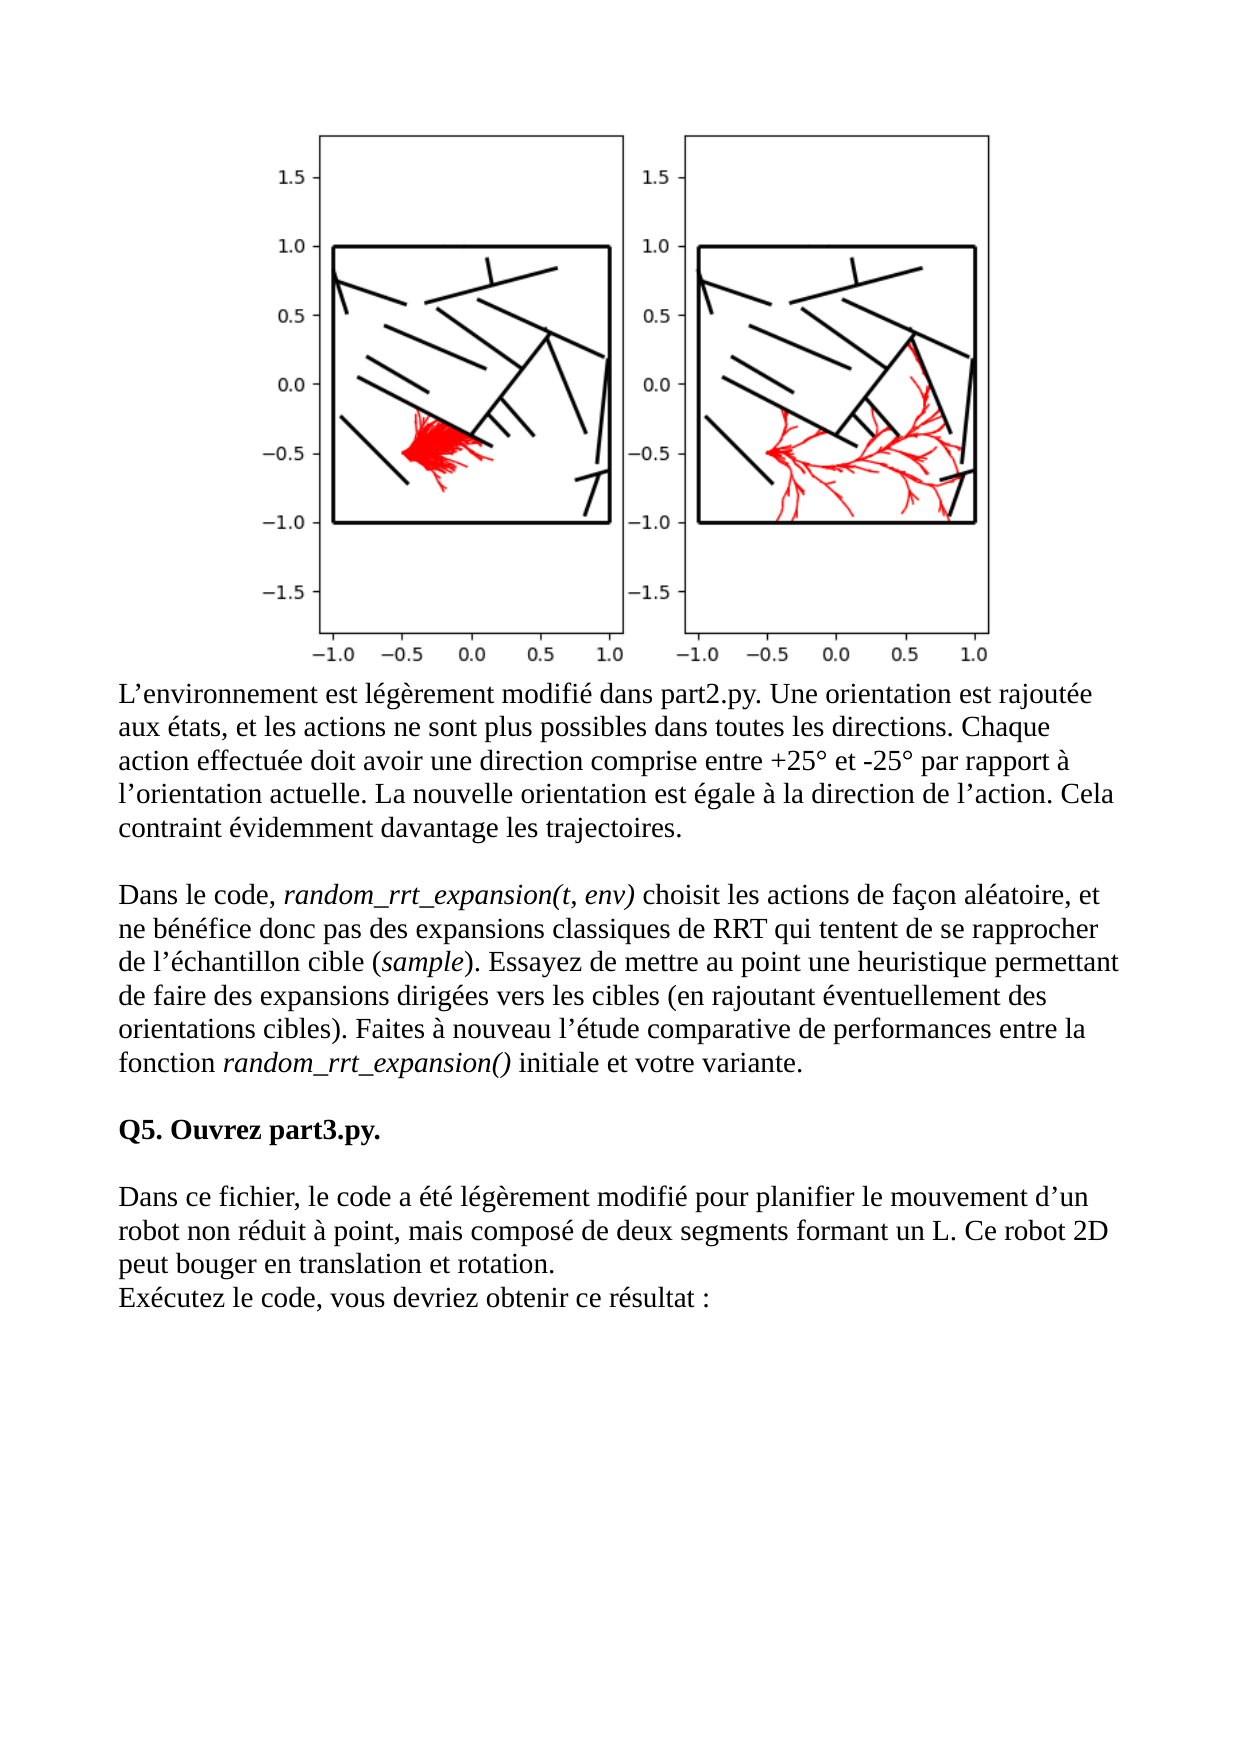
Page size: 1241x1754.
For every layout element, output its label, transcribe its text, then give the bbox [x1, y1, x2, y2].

text Dans ce fichier, le code a été légèrement modifié pour planifier le mouvement d’un robot non réduit à point, mais composé de deux segments formant un L. Ce robot 2D peut bouger en translation et rotation. [118, 1179, 1122, 1280]
text Dans le code, random_rrt_expansion(t, env) choisit les actions de façon aléatoire, et ne bénéfice donc pas des expansions classiques de RRT qui tentent de se rapprocher de l’échantillon cible (sample). Essayez de mettre au point une heuristique permettant de faire des expansions dirigées vers les cibles (en rajoutant éventuellement des orientations cibles). Faites à nouveau l’étude comparative de performances entre la fonction random_rrt_expansion() initiale et votre variante. [118, 877, 1122, 1078]
text Exécutez le code, vous devriez obtenir ce résultat : [118, 1280, 1122, 1313]
picture [233, 118, 1007, 676]
text Q5. Ouvrez part3.py. [118, 1112, 1122, 1146]
text L’environnement est légèrement modifié dans part2.py. Une orientation est rajoutée aux états, et les actions ne sont plus possibles dans toutes les directions. Chaque action effectuée doit avoir une direction comprise entre +25° et -25° par rapport à l’orientation actuelle. La nouvelle orientation est égale à la direction de l’action. Cela contraint évidemment davantage les trajectoires. [118, 554, 1122, 844]
